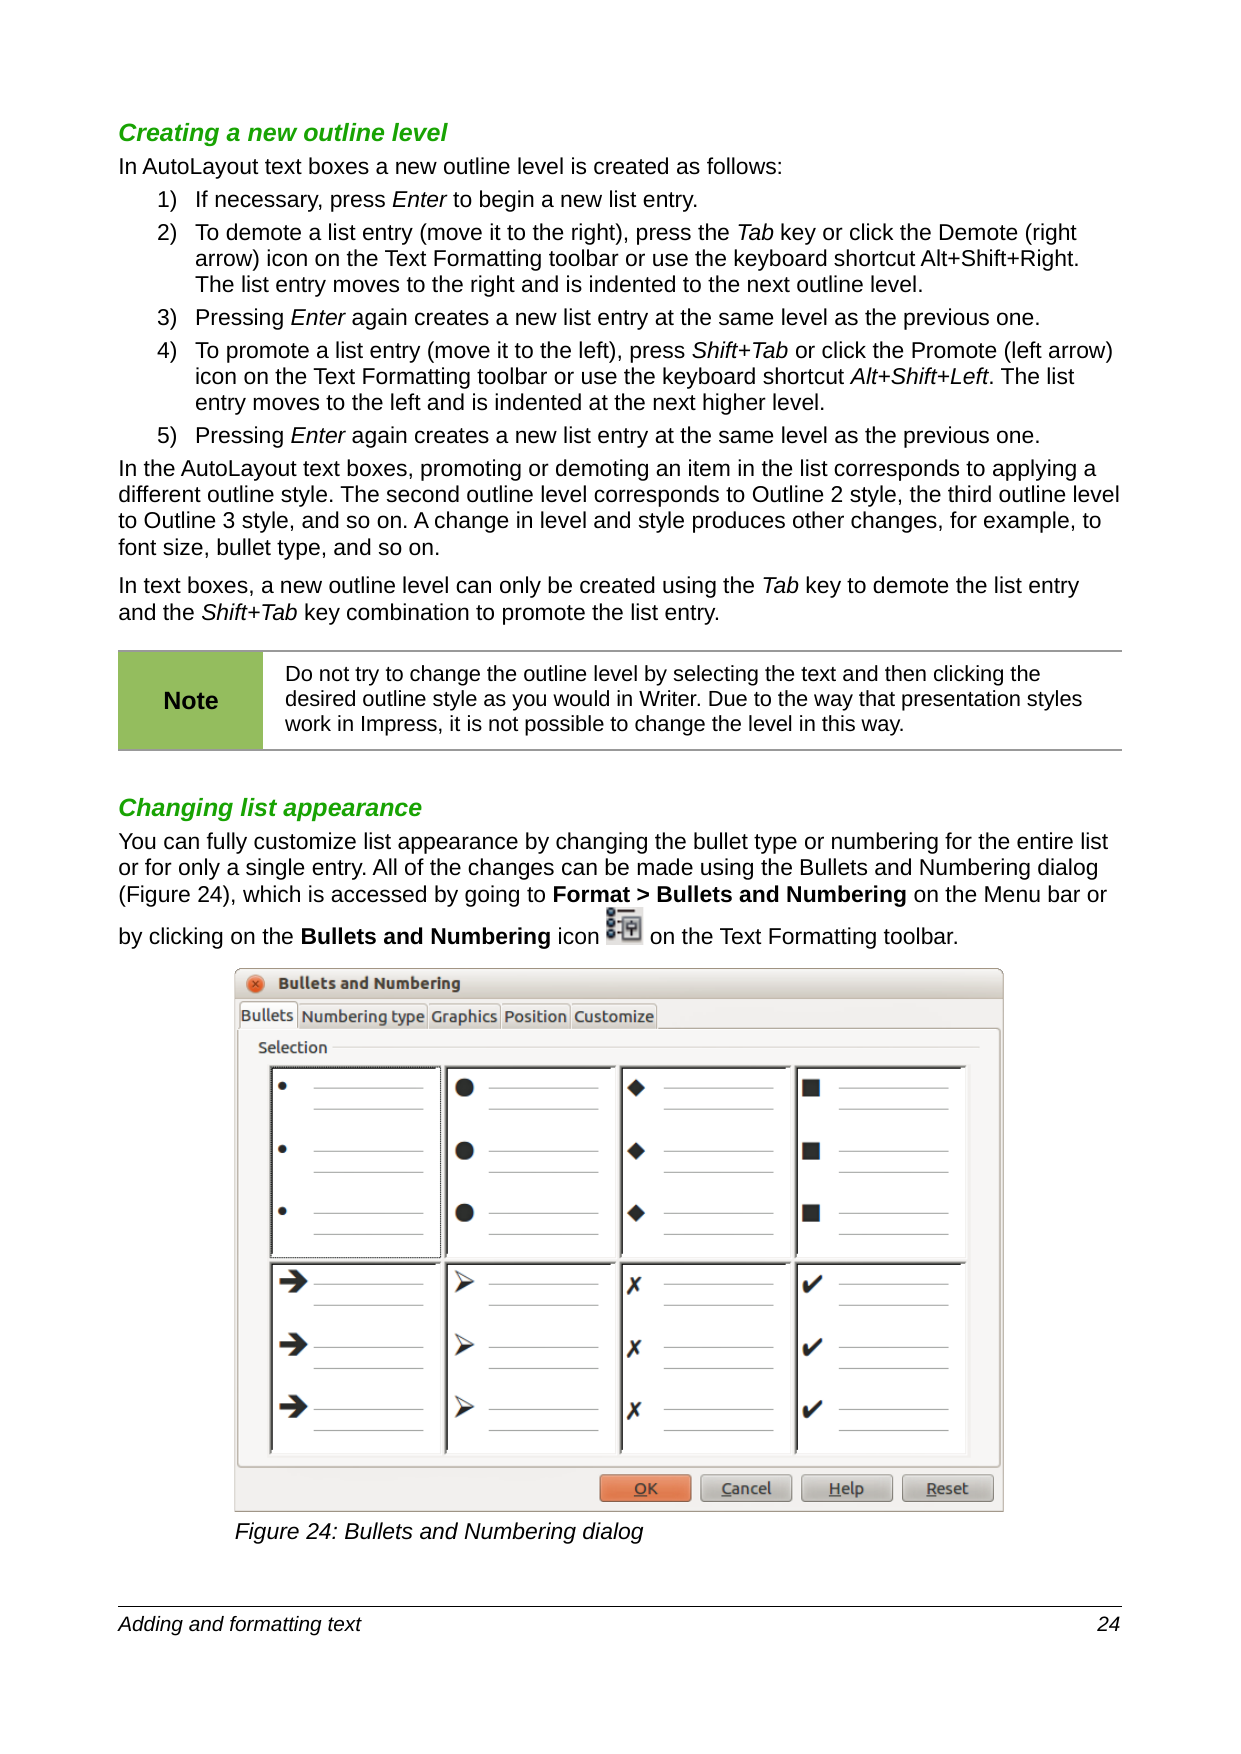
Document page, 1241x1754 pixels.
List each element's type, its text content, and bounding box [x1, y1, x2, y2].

text In the AutoLayout text boxes, promoting or demoting an item in the list corresponds to applying a different outline style. The second outline level corresponds to Outline 2 style, the third outline level to Outline 3 style, and so on. A change in level and style produces other changes, for example, to font size, bullet type, and so on. [118, 454, 1122, 560]
list Pressing Enter again creates a new list entry at the same level as the previous one. [177, 304, 1122, 330]
picture [234, 968, 1004, 1512]
subtitle Creating a new outline level [118, 118, 1122, 147]
list To promote a list entry (move it to the left), press Shift+Tab or click the Promote (left arrow) icon on the Text Formatting toolbar or use the keyboard shortcut Alt+Shift+Left. The list entry moves to the left and is indented at the next higher level. [177, 337, 1122, 416]
list In AutoLayout text boxes a new outline level is created as follows: [118, 153, 1122, 180]
text Figure 24: Bullets and Numbering dialog [234, 1518, 1006, 1544]
text In text boxes, a new outline level can only be created using the Tab key to demote the list entry and the Shift+Tab key combination to promote the list entry. [118, 572, 1122, 625]
text You can fully customize list appearance by changing the bullet type or numbering for the entire list or for only a single entry. All of the changes can be made using the Bullets and Numbering dialog (Figure 24), which is accessed by going to Format > Bullets and Numbering on the Menu bar or by clicking on the Bullets and Numbering icon on the Text Formatting toolbar. [118, 828, 1122, 949]
list If necessary, press Enter to begin a new list entry. [177, 186, 1122, 212]
table_header Note [118, 652, 263, 749]
list Pressing Enter again creates a new list entry at the same level as the previous one. [177, 422, 1122, 448]
list To demote a list entry (move it to the right), press the Tab key or click the Demote (right arrow) icon on the Text Formatting toolbar or use the keyboard shortcut Alt+Shift+Right. The list entry moves to the right and is indented to the next outline level. [177, 219, 1122, 298]
subtitle Changing list appearance [118, 793, 1122, 822]
picture [606, 907, 644, 945]
table_header Do not try to change the outline level by selecting the text and then clicking the desired outline style as you would in Writer. Due to the way that presentation styles work in Impress, it is not possible to change the level in this way. [264, 652, 1122, 749]
